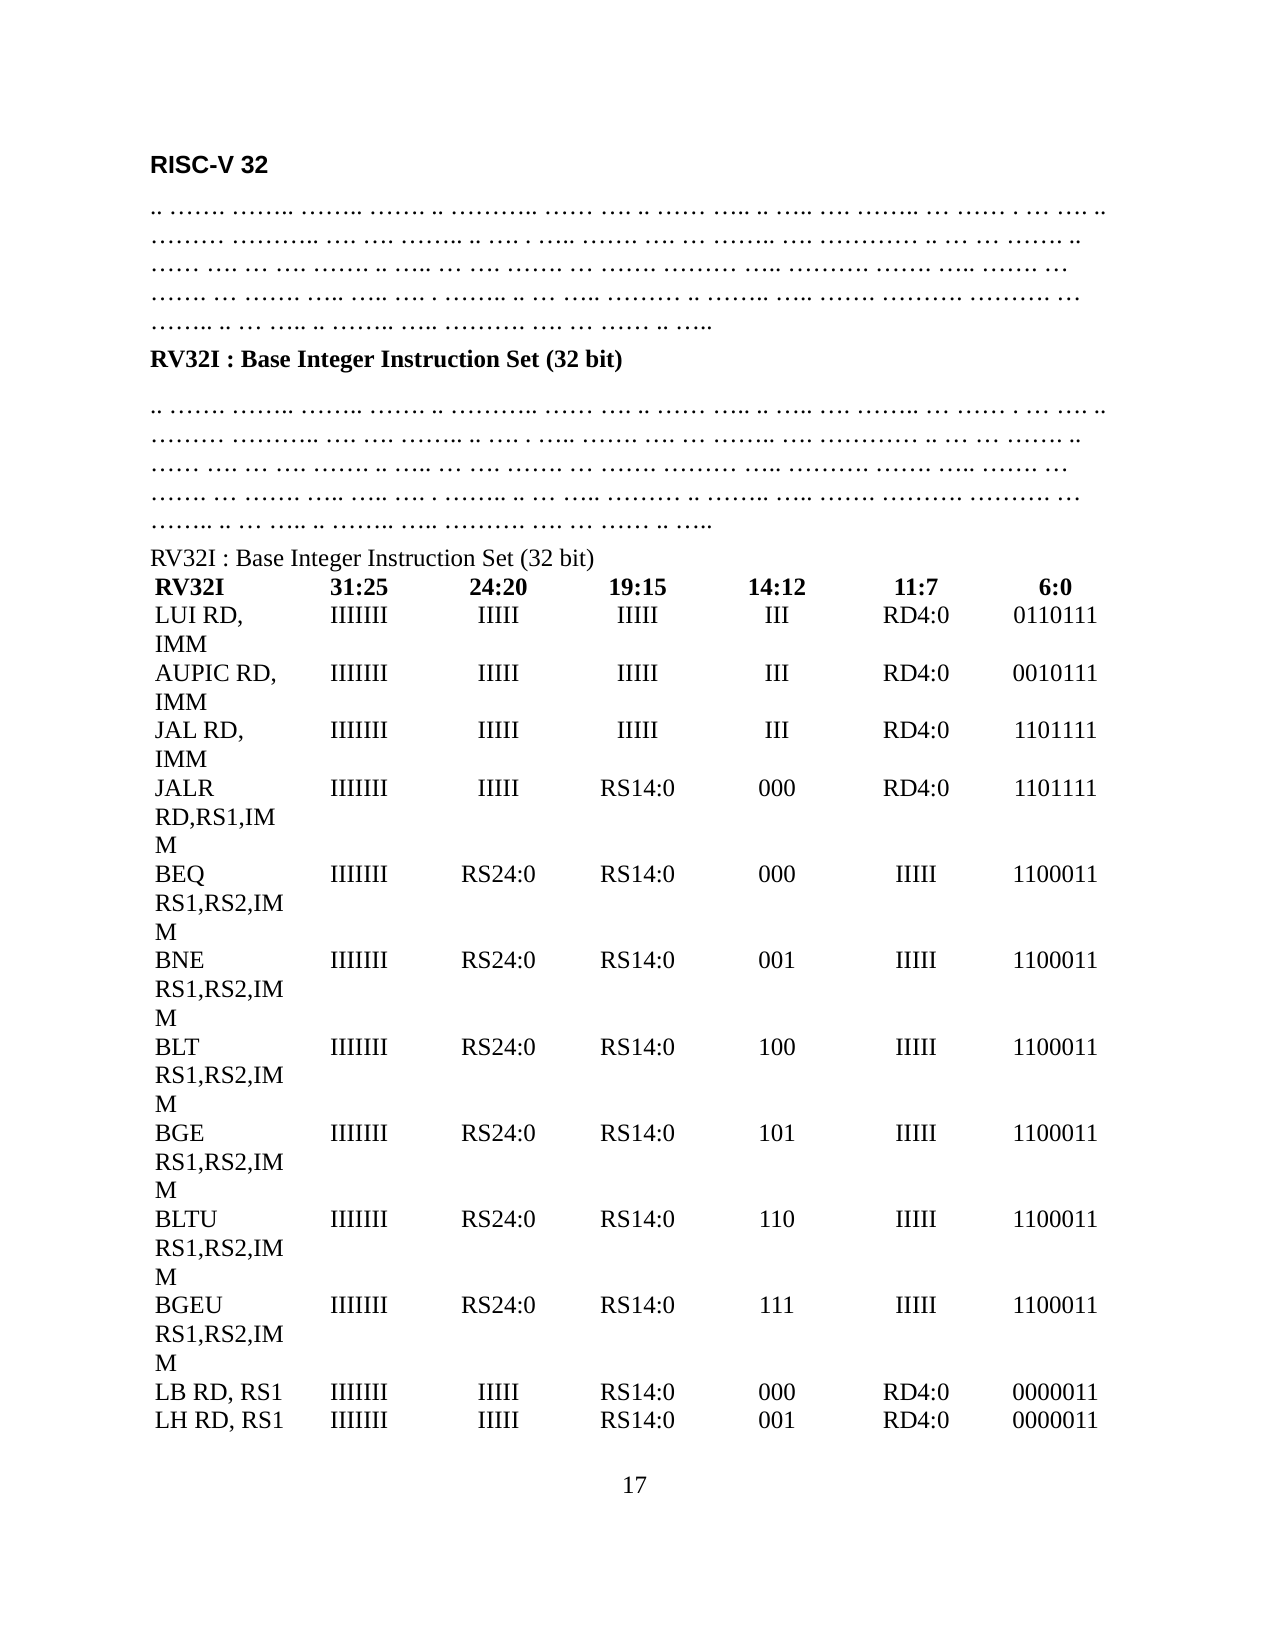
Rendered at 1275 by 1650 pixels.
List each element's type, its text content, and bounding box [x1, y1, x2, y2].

text .. ……. …….. …….. ……. .. ……….. …… …. .. …… ….. .. ….. …. …….. … …… . … …. .. ……… ……….. …. …. …….. .. …. . ….. ……. …. … …….. …. ………… .. … … ……. .. …… …. … …. ……. .. ….. … …. ……. … ……. ……… ….. ………. ……. ….. ……. … ……. … ……. ….. ….. …. . …….. .. … ….. ……… .. …….. ….. ……. ………. ………. … …….. .. … ….. .. …….. ….. ………. …. … …… .. ….. [150, 390, 1125, 534]
table_cell IIIIIII [289, 859, 428, 946]
table_cell 0000011 [986, 1406, 1125, 1434]
table_cell RS24:0 [429, 1032, 568, 1118]
table_cell RD4:0 [846, 1377, 986, 1406]
table_cell 0000011 [986, 1377, 1125, 1406]
table_cell 100 [707, 1032, 846, 1118]
table_cell IIIII [846, 1204, 986, 1291]
table_cell 001 [707, 946, 846, 1032]
table_cell BGEU RS1,RS2,IMM [150, 1291, 289, 1377]
table_cell IIIIIII [289, 946, 428, 1032]
table_cell RS24:0 [429, 859, 568, 946]
table_cell IIIII [429, 716, 568, 773]
table_cell IIIII [846, 859, 986, 946]
table_cell IIIIIII [289, 1204, 428, 1291]
table_header 14:12 [707, 572, 846, 601]
table_cell 1100011 [986, 1032, 1125, 1118]
table_cell 111 [707, 1291, 846, 1377]
table_cell 101 [707, 1118, 846, 1204]
table_cell RS14:0 [568, 1204, 707, 1291]
table_cell IIIII [429, 1377, 568, 1406]
table_cell IIIII [429, 1406, 568, 1434]
table_cell 1100011 [986, 1118, 1125, 1204]
table_cell AUPIC RD, IMM [150, 658, 289, 716]
table_cell BEQ RS1,RS2,IMM [150, 859, 289, 946]
table_cell 1100011 [986, 1204, 1125, 1291]
table_cell 000 [707, 859, 846, 946]
table_cell IIIIIII [289, 1377, 428, 1406]
table_cell IIIIIII [289, 601, 428, 658]
table_cell 1101111 [986, 773, 1125, 859]
table_cell IIIII [568, 601, 707, 658]
table_cell BLT RS1,RS2,IMM [150, 1032, 289, 1118]
table_cell RS14:0 [568, 1406, 707, 1434]
table_cell BLTU RS1,RS2,IMM [150, 1204, 289, 1291]
text RV32I : Base Integer Instruction Set (32 bit) [150, 543, 1125, 572]
table_cell 1100011 [986, 859, 1125, 946]
table_cell IIIIIII [289, 716, 428, 773]
table_cell RS24:0 [429, 1118, 568, 1204]
table_cell IIIIIII [289, 1291, 428, 1377]
table_header 6:0 [986, 572, 1125, 601]
table_cell RD4:0 [846, 601, 986, 658]
table_cell IIIII [846, 1032, 986, 1118]
table_cell RS14:0 [568, 946, 707, 1032]
table_cell BGE RS1,RS2,IMM [150, 1118, 289, 1204]
table_cell 110 [707, 1204, 846, 1291]
table_cell III [707, 601, 846, 658]
table_cell IIIII [846, 1291, 986, 1377]
text .. ……. …….. …….. ……. .. ……….. …… …. .. …… ….. .. ….. …. …….. … …… . … …. .. ……… ……….. …. …. …….. .. …. . ….. ……. …. … …….. …. ………… .. … … ……. .. …… …. … …. ……. .. ….. … …. ……. … ……. ……… ….. ………. ……. ….. ……. … ……. … ……. ….. ….. …. . …….. .. … ….. ……… .. …….. ….. ……. ………. ………. … …….. .. … ….. .. …….. ….. ………. …. … …… .. ….. [150, 191, 1125, 335]
table_cell RD4:0 [846, 658, 986, 716]
table_cell IIIIIII [289, 1032, 428, 1118]
table_cell RS24:0 [429, 946, 568, 1032]
table_cell LB RD, RS1 [150, 1377, 289, 1406]
table_cell IIIII [429, 658, 568, 716]
table_cell RS24:0 [429, 1204, 568, 1291]
table_cell 0010111 [986, 658, 1125, 716]
table_header 31:25 [289, 572, 428, 601]
table_cell RS14:0 [568, 1118, 707, 1204]
table_cell IIIII [568, 658, 707, 716]
table_cell 1100011 [986, 1291, 1125, 1377]
table_cell RS14:0 [568, 1377, 707, 1406]
table_cell LUI RD, IMM [150, 601, 289, 658]
table_cell IIIIIII [289, 658, 428, 716]
table_cell RD4:0 [846, 773, 986, 859]
table_cell RD4:0 [846, 1406, 986, 1434]
table_cell RS24:0 [429, 1291, 568, 1377]
table_cell 001 [707, 1406, 846, 1434]
table_cell JAL RD, IMM [150, 716, 289, 773]
table_cell RS14:0 [568, 1291, 707, 1377]
table_cell RD4:0 [846, 716, 986, 773]
table_header 11:7 [846, 572, 986, 601]
table_cell IIIII [846, 1118, 986, 1204]
table_cell BNE RS1,RS2,IMM [150, 946, 289, 1032]
table_cell IIIII [568, 716, 707, 773]
table_cell IIIIIII [289, 1406, 428, 1434]
table_cell IIIII [429, 773, 568, 859]
table_cell IIIIIII [289, 773, 428, 859]
table_cell LH RD, RS1 [150, 1406, 289, 1434]
table_cell RS14:0 [568, 859, 707, 946]
table_cell 0110111 [986, 601, 1125, 658]
table_cell JALR RD,RS1,IMM [150, 773, 289, 859]
table_cell RS14:0 [568, 1032, 707, 1118]
table_header 24:20 [429, 572, 568, 601]
table_cell III [707, 716, 846, 773]
table_cell 000 [707, 773, 846, 859]
table_header RV32I [150, 572, 289, 601]
table_cell IIIII [429, 601, 568, 658]
table_cell IIIIIII [289, 1118, 428, 1204]
table_cell 000 [707, 1377, 846, 1406]
table_cell 1101111 [986, 716, 1125, 773]
text RV32I : Base Integer Instruction Set (32 bit) [150, 344, 1125, 372]
table_cell IIIII [846, 946, 986, 1032]
table_header 19:15 [568, 572, 707, 601]
table_cell III [707, 658, 846, 716]
table_cell RS14:0 [568, 773, 707, 859]
table_cell 1100011 [986, 946, 1125, 1032]
subtitle RISC-V 32 [150, 150, 1125, 178]
